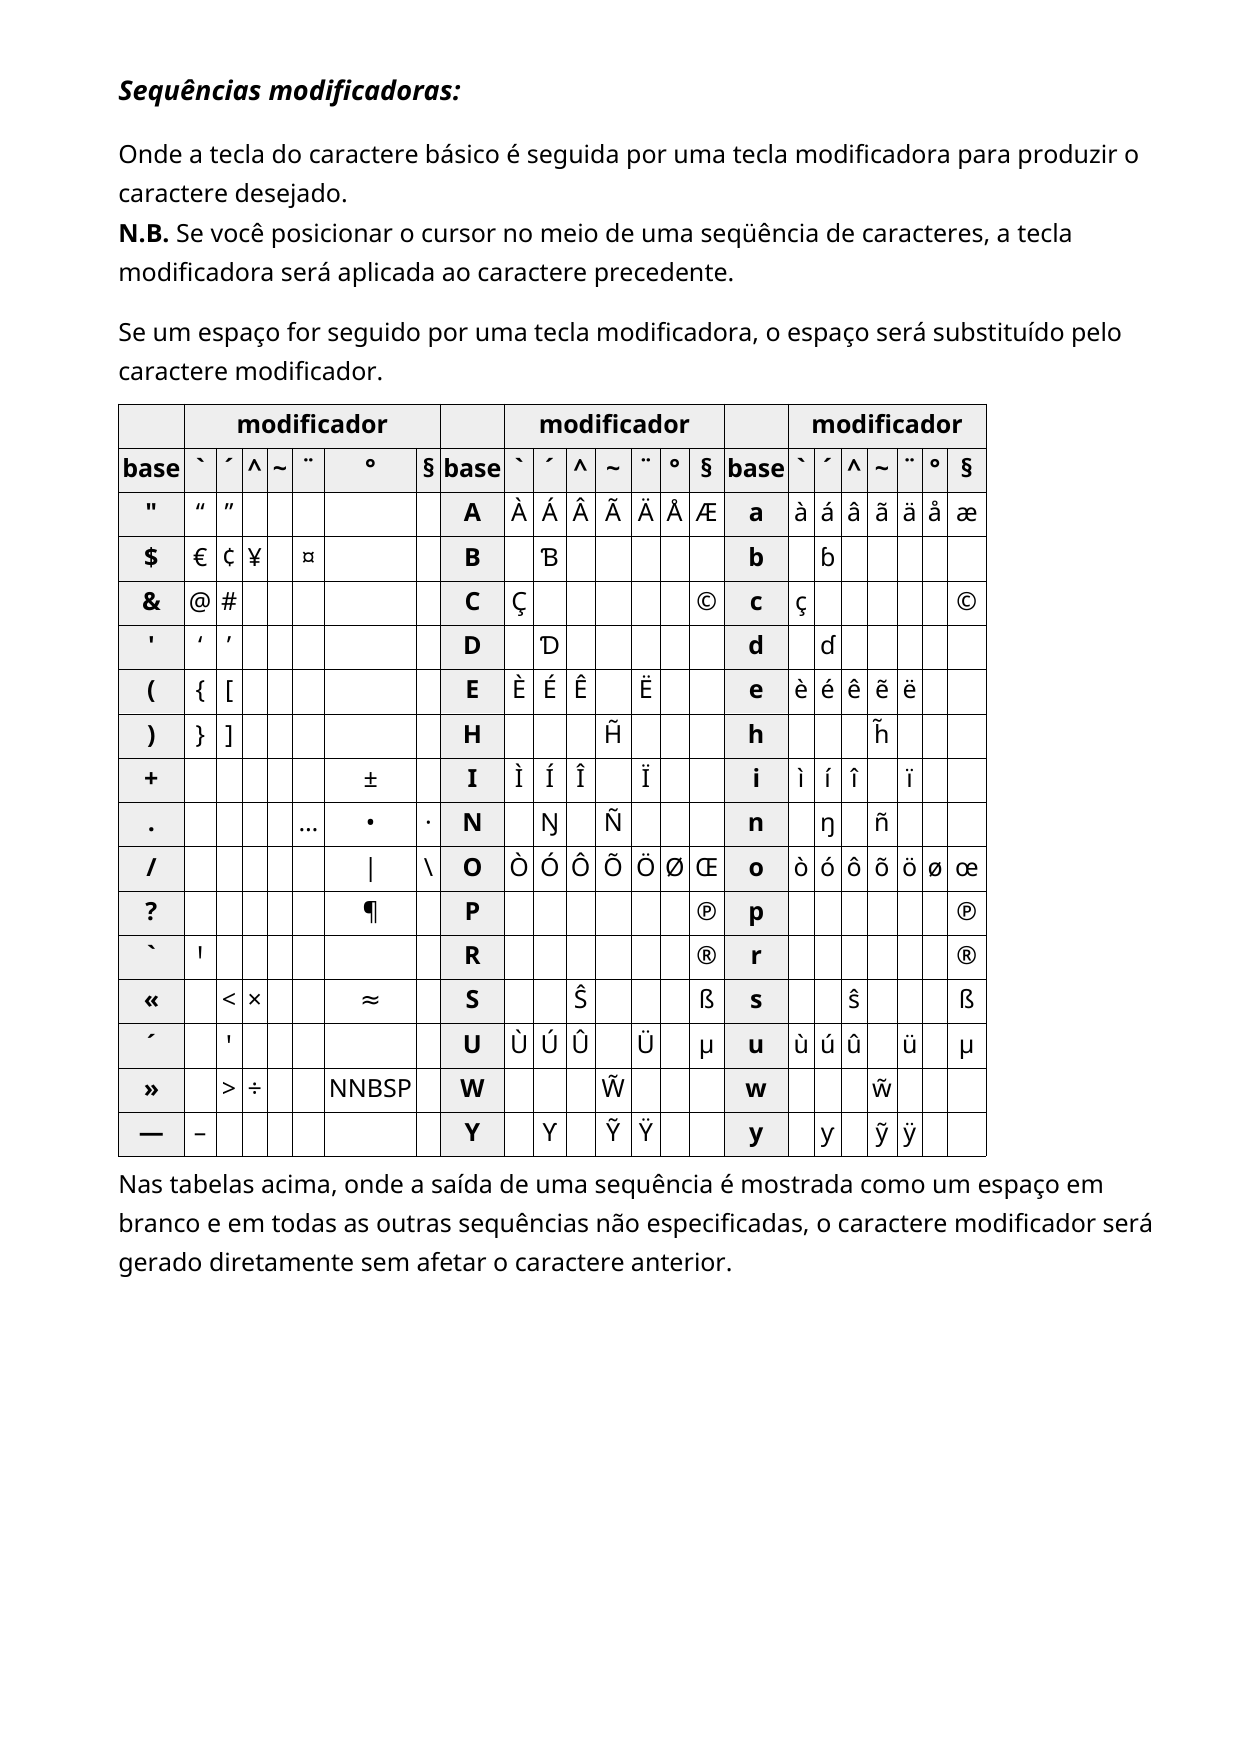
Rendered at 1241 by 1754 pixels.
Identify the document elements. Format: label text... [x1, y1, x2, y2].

table_cell [185, 759, 216, 802]
table_cell s [725, 980, 788, 1023]
table_cell í [815, 759, 841, 802]
table_cell I [441, 759, 504, 802]
table_cell ´ [534, 449, 566, 492]
table_cell D [441, 626, 504, 669]
table_cell [632, 980, 660, 1023]
table_cell ´ [217, 449, 242, 492]
table_cell [923, 759, 947, 802]
table_cell [842, 1069, 867, 1112]
table_cell n [725, 803, 788, 846]
table_cell [948, 803, 986, 846]
table_cell [268, 537, 292, 581]
table_cell [661, 892, 689, 935]
table_cell [661, 582, 689, 625]
table_cell ä [898, 493, 922, 536]
table_cell base [119, 449, 184, 492]
table_cell [325, 493, 416, 536]
table_cell [923, 670, 947, 713]
table_cell [632, 626, 660, 669]
table_cell " [119, 493, 184, 536]
table_cell Í [534, 759, 566, 802]
table_cell [789, 715, 814, 758]
table_cell ( [119, 670, 184, 713]
table_cell [185, 892, 216, 935]
table_cell [923, 537, 947, 581]
table_cell < [217, 980, 242, 1023]
table_cell ó [815, 847, 841, 891]
table_cell à [789, 493, 814, 536]
table_cell [534, 582, 566, 625]
table_cell ) [119, 715, 184, 758]
table_cell W [441, 1069, 504, 1112]
table_cell [243, 1024, 267, 1068]
table_cell [243, 892, 267, 935]
table_cell » [119, 1069, 184, 1112]
table_cell O [441, 847, 504, 891]
table_cell ü [898, 1024, 922, 1068]
table_cell å [923, 493, 947, 536]
table_cell r [725, 936, 788, 979]
table_cell [505, 936, 533, 979]
table_cell ß [948, 980, 986, 1023]
table_cell ÿ [898, 1113, 922, 1156]
table_cell [217, 936, 242, 979]
table_cell [632, 715, 660, 758]
table_cell ô [842, 847, 867, 891]
table_cell Œ [690, 847, 724, 891]
table_cell î [842, 759, 867, 802]
table_cell [293, 936, 324, 979]
table_cell ö [898, 847, 922, 891]
table_cell [185, 803, 216, 846]
table_cell [567, 936, 595, 979]
table_cell + [119, 759, 184, 802]
table_cell ° [661, 449, 689, 492]
table_cell Â [567, 493, 595, 536]
table_cell [567, 537, 595, 581]
table_cell Ø [661, 847, 689, 891]
table_cell ÷ [243, 1069, 267, 1112]
table_cell ° [325, 449, 416, 492]
table_cell Ŝ [567, 980, 595, 1023]
table_cell Û [567, 1024, 595, 1068]
table_cell ` [505, 449, 533, 492]
table_cell [293, 715, 324, 758]
table_cell © [948, 582, 986, 625]
table_cell [185, 847, 216, 891]
table_cell ê [842, 670, 867, 713]
table_cell [842, 892, 867, 935]
table_cell ŝ [842, 980, 867, 1023]
table_cell [923, 626, 947, 669]
table_cell [505, 626, 533, 669]
table_cell [505, 1113, 533, 1156]
table_cell [567, 715, 595, 758]
table_cell µ [948, 1024, 986, 1068]
table_cell [661, 715, 689, 758]
table_cell [417, 493, 440, 536]
table_cell base [725, 449, 788, 492]
table_cell ≈ [325, 980, 416, 1023]
table_cell Å [661, 493, 689, 536]
table_cell [898, 892, 922, 935]
table_cell [690, 759, 724, 802]
table_cell [596, 1024, 631, 1068]
table_cell w̃ [868, 1069, 897, 1112]
table_cell [789, 626, 814, 669]
table_cell [505, 537, 533, 581]
table_cell [268, 980, 292, 1023]
table_cell [789, 892, 814, 935]
table_cell ¨ [293, 449, 324, 492]
table_cell [661, 1024, 689, 1068]
table_cell [243, 626, 267, 669]
table_cell [325, 936, 416, 979]
table_cell [268, 670, 292, 713]
table_cell [325, 626, 416, 669]
table_cell [268, 847, 292, 891]
table_cell [417, 980, 440, 1023]
table_cell ` [119, 936, 184, 979]
table_cell À [505, 493, 533, 536]
table_cell [815, 1069, 841, 1112]
table_cell § [948, 449, 986, 492]
table_cell base [441, 449, 504, 492]
table_cell ~ [868, 449, 897, 492]
table_cell ɗ [815, 626, 841, 669]
table_cell o [725, 847, 788, 891]
table_cell [293, 493, 324, 536]
table_cell [948, 537, 986, 581]
table_cell [417, 1069, 440, 1112]
table_cell [185, 1024, 216, 1068]
table_cell [842, 582, 867, 625]
table_cell § [690, 449, 724, 492]
table_cell [243, 759, 267, 802]
table_cell [661, 537, 689, 581]
table_cell [661, 803, 689, 846]
table_cell [217, 892, 242, 935]
table_cell h̃ [868, 715, 897, 758]
table_cell / [119, 847, 184, 891]
table_cell Ü [632, 1024, 660, 1068]
table_cell [325, 715, 416, 758]
table_cell [268, 892, 292, 935]
table_cell [815, 980, 841, 1023]
table_cell É [534, 670, 566, 713]
table_cell [789, 936, 814, 979]
table_cell [325, 670, 416, 713]
table_cell [243, 582, 267, 625]
table_cell [868, 626, 897, 669]
table_cell ~ [596, 449, 631, 492]
table_header [441, 405, 504, 448]
table_header [119, 405, 184, 448]
table_cell $ [119, 537, 184, 581]
table_header modificador [185, 405, 440, 448]
table_cell U [441, 1024, 504, 1068]
table_cell [661, 670, 689, 713]
table_cell « [119, 980, 184, 1023]
table_cell [417, 1113, 440, 1156]
table_cell [596, 537, 631, 581]
table_cell [534, 1069, 566, 1112]
table_cell [868, 1024, 897, 1068]
table_cell [898, 626, 922, 669]
table_cell [632, 936, 660, 979]
table_cell [948, 759, 986, 802]
table_cell [268, 1024, 292, 1068]
table_cell [661, 626, 689, 669]
subtitle Sequências modificadoras: [118, 72, 1181, 108]
table_cell [243, 936, 267, 979]
table_cell [417, 626, 440, 669]
table_cell ® [690, 936, 724, 979]
table_cell > [217, 1069, 242, 1112]
table_cell [898, 980, 922, 1023]
table_cell [632, 892, 660, 935]
table_cell [690, 1069, 724, 1112]
table_cell • [325, 803, 416, 846]
table_cell ò [789, 847, 814, 891]
table_cell [567, 803, 595, 846]
table_cell Ô [567, 847, 595, 891]
table_cell [217, 759, 242, 802]
table_cell – [185, 1113, 216, 1156]
text Se um espaço for seguido por uma tecla modificadora, o espaço será substituído pelo caractere modificador. [118, 315, 1181, 388]
table_cell [923, 803, 947, 846]
table_cell S [441, 980, 504, 1023]
table_cell [661, 1113, 689, 1156]
table_cell [217, 847, 242, 891]
table_cell ì [789, 759, 814, 802]
table_cell [842, 537, 867, 581]
table_cell © [690, 582, 724, 625]
table_cell [293, 1113, 324, 1156]
table_cell á [815, 493, 841, 536]
table_cell [325, 582, 416, 625]
table_cell u [725, 1024, 788, 1068]
table_cell Ë [632, 670, 660, 713]
table_cell â [842, 493, 867, 536]
table_cell C [441, 582, 504, 625]
table_cell c [725, 582, 788, 625]
table_cell [789, 1113, 814, 1156]
table_cell Ŋ [534, 803, 566, 846]
table_cell e [725, 670, 788, 713]
table_cell ℗ [948, 892, 986, 935]
table_cell [417, 582, 440, 625]
table_cell [268, 493, 292, 536]
table_cell ? [119, 892, 184, 935]
table_cell NNBSP [325, 1069, 416, 1112]
table_cell [868, 537, 897, 581]
table_cell [923, 715, 947, 758]
table_cell µ [690, 1024, 724, 1068]
table_cell [268, 626, 292, 669]
table_cell … [293, 803, 324, 846]
table_cell [505, 803, 533, 846]
table_cell [690, 1113, 724, 1156]
table_cell § [417, 449, 440, 492]
table_cell [293, 582, 324, 625]
table_cell [185, 980, 216, 1023]
table_cell [898, 936, 922, 979]
table_cell [596, 582, 631, 625]
table_cell ] [217, 715, 242, 758]
table_cell Ƴ [534, 1113, 566, 1156]
table_cell [690, 803, 724, 846]
table_cell [268, 1113, 292, 1156]
table_header modificador [505, 405, 724, 448]
table_cell [534, 892, 566, 935]
table_cell H [441, 715, 504, 758]
table_cell [293, 1024, 324, 1068]
table_cell Ñ [596, 803, 631, 846]
table_cell Ì [505, 759, 533, 802]
table_cell [268, 936, 292, 979]
table_header [725, 405, 788, 448]
table_cell ' [119, 626, 184, 669]
table_cell ẽ [868, 670, 897, 713]
table_cell [417, 670, 440, 713]
table_cell w [725, 1069, 788, 1112]
table_cell [690, 715, 724, 758]
table_cell [534, 936, 566, 979]
table_cell œ [948, 847, 986, 891]
table_cell R [441, 936, 504, 979]
table_cell — [119, 1113, 184, 1156]
table_cell ° [923, 449, 947, 492]
table_cell [632, 803, 660, 846]
table_cell Ä [632, 493, 660, 536]
table_cell [505, 715, 533, 758]
table_cell Ỹ [596, 1113, 631, 1156]
table_cell € [185, 537, 216, 581]
table_cell [898, 582, 922, 625]
table_cell [268, 803, 292, 846]
table_cell ß [690, 980, 724, 1023]
table_cell [243, 493, 267, 536]
table_cell é [815, 670, 841, 713]
table_cell y [725, 1113, 788, 1156]
table_cell # [217, 582, 242, 625]
table_cell [243, 847, 267, 891]
table_cell [505, 1069, 533, 1112]
table_cell ℗ [690, 892, 724, 935]
table_cell [948, 715, 986, 758]
table_cell è [789, 670, 814, 713]
table_cell [842, 715, 867, 758]
table_cell a [725, 493, 788, 536]
table_cell [690, 537, 724, 581]
table_cell [325, 1113, 416, 1156]
table_cell [690, 626, 724, 669]
table_cell × [243, 980, 267, 1023]
table_cell [185, 1069, 216, 1112]
table_cell i [725, 759, 788, 802]
table_cell P [441, 892, 504, 935]
table_cell ” [217, 493, 242, 536]
table_cell [632, 582, 660, 625]
table_cell ¥ [243, 537, 267, 581]
table_cell [293, 759, 324, 802]
table_cell [293, 626, 324, 669]
table_cell ŋ [815, 803, 841, 846]
table_cell [948, 626, 986, 669]
table_cell [632, 1069, 660, 1112]
table_cell Á [534, 493, 566, 536]
table_cell [923, 892, 947, 935]
table_cell Y [441, 1113, 504, 1156]
table_cell [923, 1069, 947, 1112]
table_cell Ó [534, 847, 566, 891]
table_cell [293, 980, 324, 1023]
table_cell õ [868, 847, 897, 891]
table_cell [923, 936, 947, 979]
table_cell [596, 759, 631, 802]
table_cell [243, 1113, 267, 1156]
table_cell [789, 980, 814, 1023]
table_cell [923, 582, 947, 625]
table_cell p [725, 892, 788, 935]
table_cell E [441, 670, 504, 713]
table_cell Ç [505, 582, 533, 625]
table_cell [417, 892, 440, 935]
table_cell ´ [119, 1024, 184, 1068]
table_cell [868, 980, 897, 1023]
table_cell ú [815, 1024, 841, 1068]
table_cell [898, 1069, 922, 1112]
table_cell [596, 670, 631, 713]
table_cell [417, 715, 440, 758]
table_cell [268, 759, 292, 802]
table_cell [948, 1069, 986, 1112]
table_cell [596, 936, 631, 979]
table_cell [505, 892, 533, 935]
table_cell ù [789, 1024, 814, 1068]
table_cell ` [185, 449, 216, 492]
table_cell [789, 537, 814, 581]
table_cell [293, 670, 324, 713]
table_cell · [417, 803, 440, 846]
table_cell ^ [243, 449, 267, 492]
table_cell [661, 1069, 689, 1112]
table_cell { [185, 670, 216, 713]
table_cell [596, 892, 631, 935]
table_cell ë [898, 670, 922, 713]
table_cell [534, 980, 566, 1023]
table_cell @ [185, 582, 216, 625]
table_cell Ꞌ [185, 936, 216, 979]
table_cell [842, 936, 867, 979]
table_header modificador [789, 405, 986, 448]
table_cell . [119, 803, 184, 846]
table_cell ‘ [185, 626, 216, 669]
table_cell B [441, 537, 504, 581]
table_cell ± [325, 759, 416, 802]
table_cell ¶ [325, 892, 416, 935]
table_cell [789, 803, 814, 846]
table_cell [217, 803, 242, 846]
table_cell [632, 537, 660, 581]
table_cell Ɓ [534, 537, 566, 581]
table_cell [417, 537, 440, 581]
table_cell \ [417, 847, 440, 891]
table_cell [567, 1069, 595, 1112]
table_cell W̃ [596, 1069, 631, 1112]
table_cell ® [948, 936, 986, 979]
table_cell Ï [632, 759, 660, 802]
table_cell ¢ [217, 537, 242, 581]
table_cell b [725, 537, 788, 581]
table_cell [923, 1113, 947, 1156]
table_cell [868, 936, 897, 979]
table_cell N [441, 803, 504, 846]
table_cell [293, 1069, 324, 1112]
table_cell [815, 715, 841, 758]
table_cell Ÿ [632, 1113, 660, 1156]
table_cell [243, 670, 267, 713]
table_cell ~ [268, 449, 292, 492]
table_cell Ö [632, 847, 660, 891]
table_cell Æ [690, 493, 724, 536]
table_cell ^ [842, 449, 867, 492]
table_cell [868, 582, 897, 625]
table_cell ꞌ [217, 1024, 242, 1068]
table_cell [243, 803, 267, 846]
table_cell [217, 1113, 242, 1156]
table_cell Ã [596, 493, 631, 536]
table_cell [868, 892, 897, 935]
table_cell ã [868, 493, 897, 536]
table_cell [417, 1024, 440, 1068]
table_cell ñ [868, 803, 897, 846]
table_cell û [842, 1024, 867, 1068]
table_cell [898, 803, 922, 846]
table_cell ` [789, 449, 814, 492]
table_cell [868, 759, 897, 802]
table_cell [293, 847, 324, 891]
table_cell [567, 892, 595, 935]
table_cell [661, 759, 689, 802]
table_cell [815, 936, 841, 979]
table_cell ¨ [898, 449, 922, 492]
table_cell [596, 626, 631, 669]
table_cell Ú [534, 1024, 566, 1068]
table_cell [815, 892, 841, 935]
table_cell Î [567, 759, 595, 802]
text Onde a tecla do caractere básico é seguida por uma tecla modificadora para produzir o caractere desejado. N.B. Se você posicionar o cursor no meio de uma seqüência de caracteres, a tecla modificadora será aplicada ao caractere precedente. [118, 137, 1181, 288]
table_cell ï [898, 759, 922, 802]
table_cell H̃ [596, 715, 631, 758]
table_cell [948, 670, 986, 713]
table_cell [815, 582, 841, 625]
table_cell ø [923, 847, 947, 891]
table_cell Ù [505, 1024, 533, 1068]
table_cell [596, 980, 631, 1023]
table_cell [923, 980, 947, 1023]
table_cell Ê [567, 670, 595, 713]
table_cell [243, 715, 267, 758]
table_cell [567, 582, 595, 625]
table_cell [690, 670, 724, 713]
table_cell ç [789, 582, 814, 625]
table_cell [567, 626, 595, 669]
table_cell [923, 1024, 947, 1068]
table_cell [948, 1113, 986, 1156]
text Nas tabelas acima, onde a saída de uma sequência é mostrada como um espaço em branco e em todas as outras sequências não especificadas, o caractere modificador será gerado diretamente sem afetar o caractere anterior. [118, 1167, 1181, 1279]
table_cell ´ [815, 449, 841, 492]
table_cell [842, 626, 867, 669]
table_cell [293, 892, 324, 935]
table_cell [842, 803, 867, 846]
table_cell [325, 537, 416, 581]
table_cell [505, 980, 533, 1023]
table_cell [789, 1069, 814, 1112]
table_cell Ò [505, 847, 533, 891]
table_cell [898, 537, 922, 581]
table_cell [ [217, 670, 242, 713]
table_cell ’ [217, 626, 242, 669]
table_cell h [725, 715, 788, 758]
table_cell [417, 936, 440, 979]
table_cell [268, 582, 292, 625]
table_cell Ɗ [534, 626, 566, 669]
table_cell | [325, 847, 416, 891]
table_cell [842, 1113, 867, 1156]
table_cell ^ [567, 449, 595, 492]
table_cell Õ [596, 847, 631, 891]
table_cell [567, 1113, 595, 1156]
table_cell A [441, 493, 504, 536]
table_cell [661, 936, 689, 979]
table_cell ƴ [815, 1113, 841, 1156]
table_cell [268, 715, 292, 758]
table_cell “ [185, 493, 216, 536]
table_cell ¤ [293, 537, 324, 581]
table_cell } [185, 715, 216, 758]
table_cell [898, 715, 922, 758]
table_cell & [119, 582, 184, 625]
table_cell [417, 759, 440, 802]
table_cell [325, 1024, 416, 1068]
table_cell [661, 980, 689, 1023]
table_cell È [505, 670, 533, 713]
table_cell æ [948, 493, 986, 536]
table_cell ỹ [868, 1113, 897, 1156]
table_cell [534, 715, 566, 758]
table_cell [268, 1069, 292, 1112]
table_cell ¨ [632, 449, 660, 492]
table_cell d [725, 626, 788, 669]
table_cell ɓ [815, 537, 841, 581]
